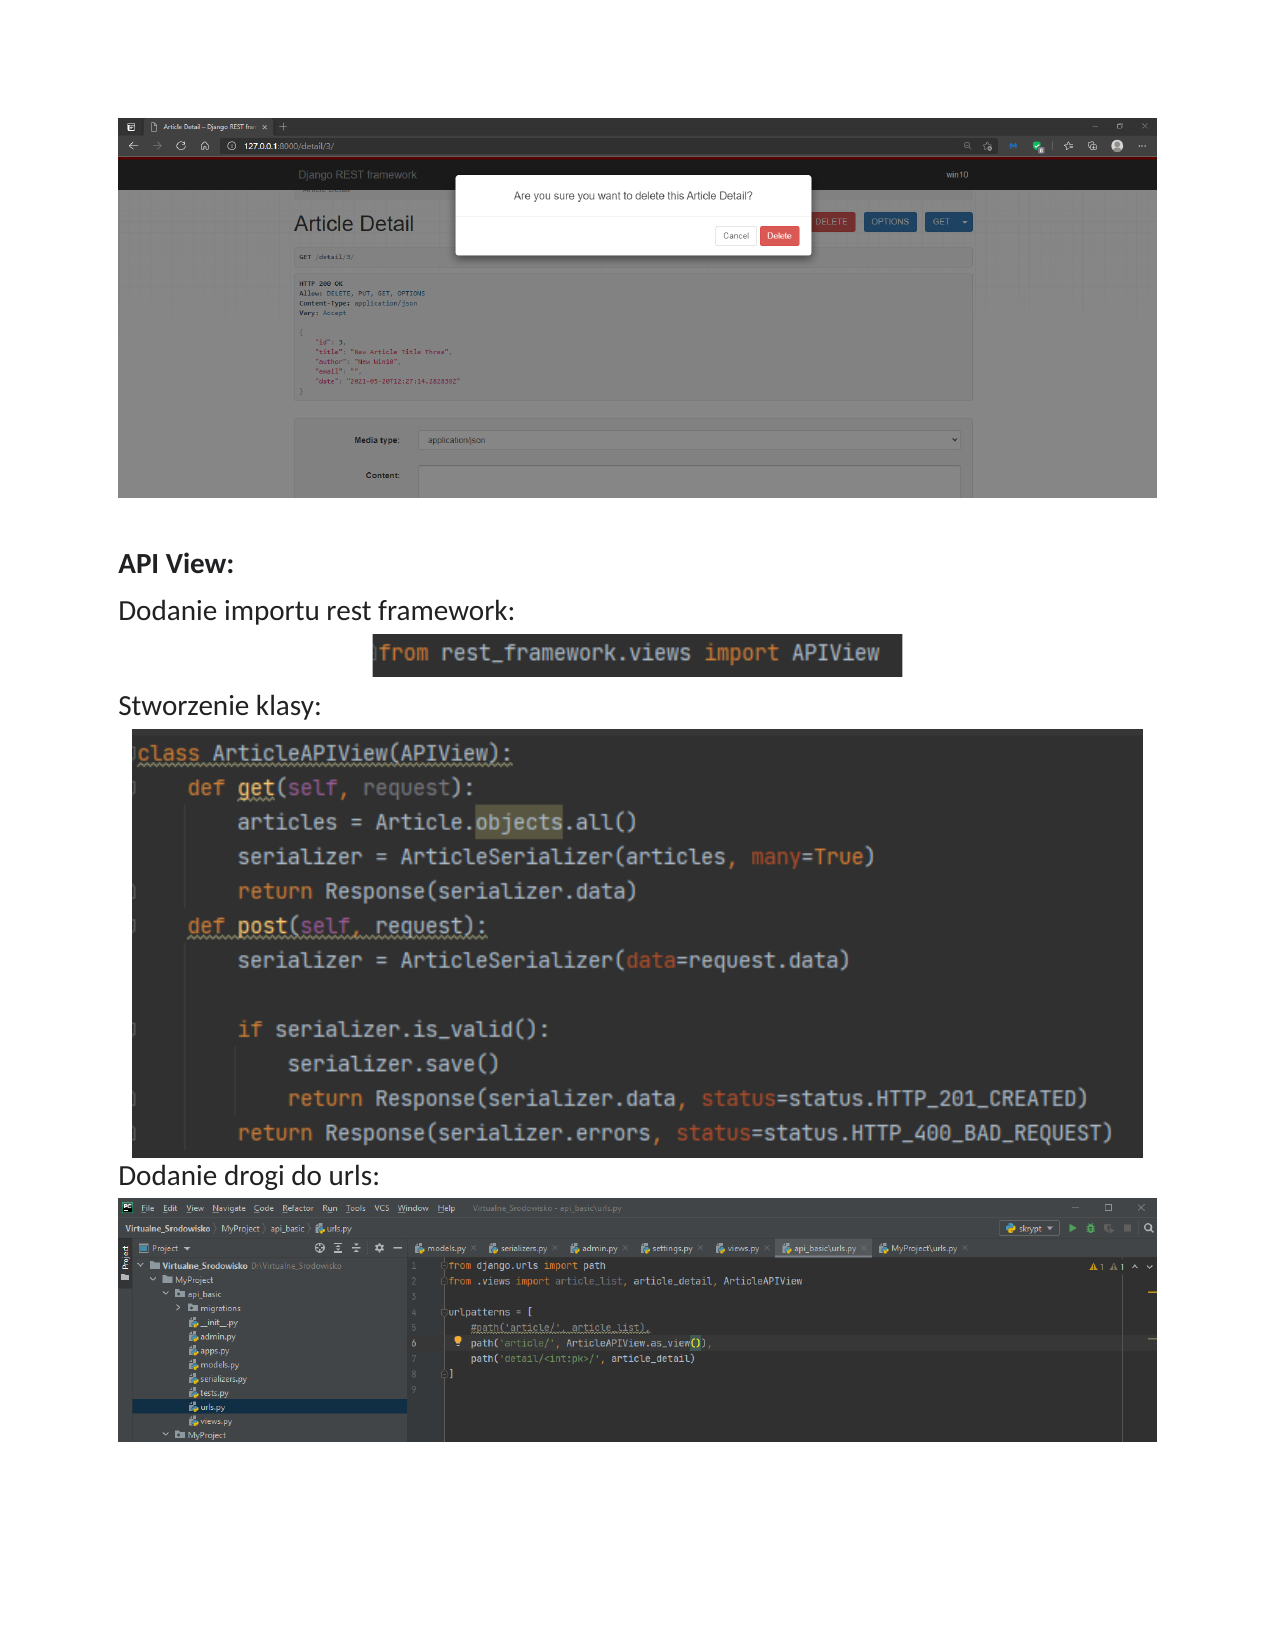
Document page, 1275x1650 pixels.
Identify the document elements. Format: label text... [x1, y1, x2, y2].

text Dodanie importu rest framework: [118, 592, 1157, 628]
text Dodanie drogi do urls: [118, 735, 1157, 1193]
picture [118, 1198, 1157, 1442]
picture [372, 634, 903, 677]
picture [132, 729, 1143, 1158]
text API View: [118, 545, 1157, 581]
text Stworzenie klasy: [118, 687, 1157, 723]
picture [118, 118, 1157, 498]
